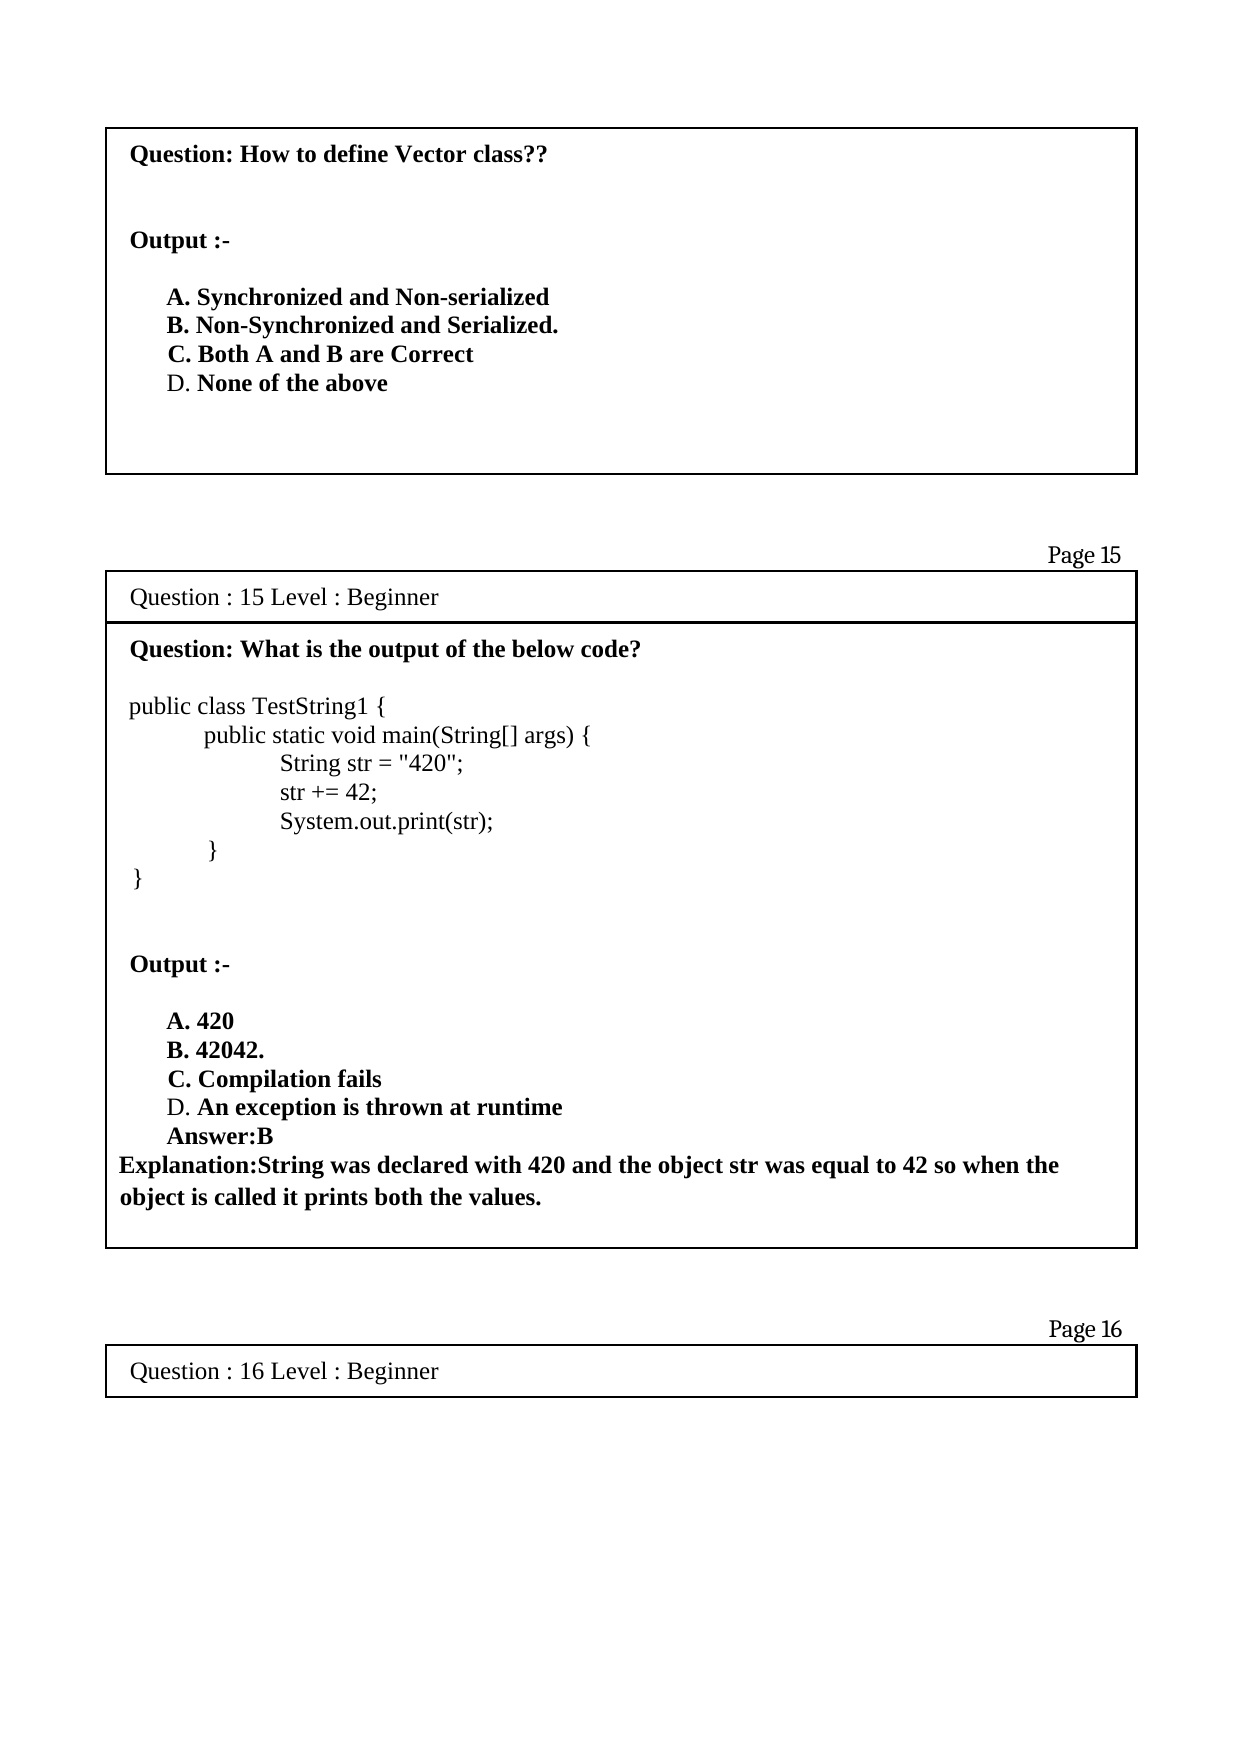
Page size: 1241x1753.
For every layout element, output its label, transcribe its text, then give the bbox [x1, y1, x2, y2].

text Page 16 [106, 1315, 1122, 1344]
table_header Question : 16 Level : Beginner [107, 1346, 1135, 1396]
table_cell Question: How to define Vector class?? Output :- A. Synchronized and Non-serialized B. Non-Synchronized and Serialized. C. Both A and B are Correct D. None of the above [107, 129, 1135, 473]
text Page 15 [106, 541, 1121, 570]
table_cell Question: What is the output of the below code? public class TestString1 { public static void main(String[] args) { String str = "420"; str += 42; System.out.print(str); } } Output :- A. 420 B. 42042. C. Compilation fails D. An exception is thrown at runtime Answer:B Explanation:String was declared with 420 and the object str was equal to 42 so when the object is called it prints both the values. [107, 624, 1135, 1247]
table_header Question : 15 Level : Beginner [107, 572, 1135, 621]
